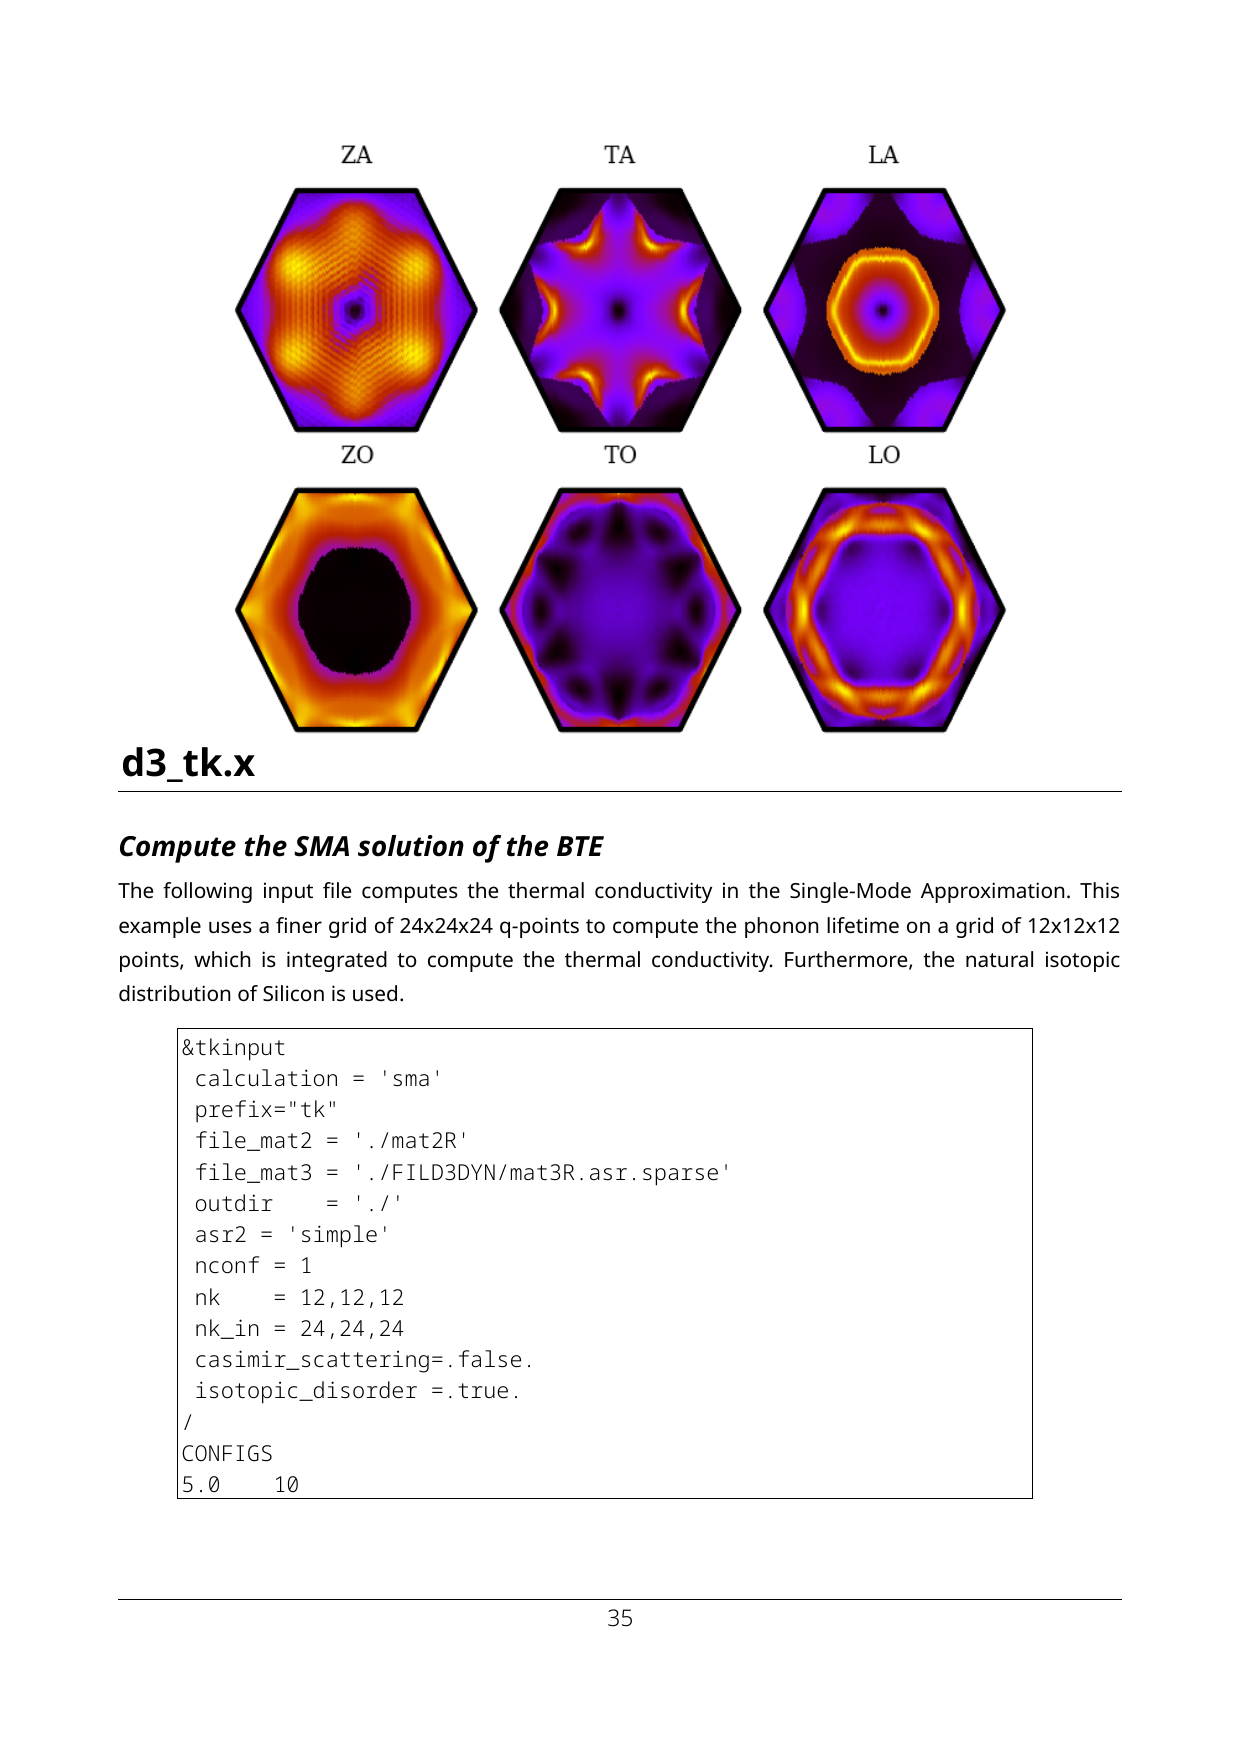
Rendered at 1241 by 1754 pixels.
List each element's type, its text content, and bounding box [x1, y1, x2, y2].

text The following input file computes the thermal conductivity in the Single-Mode Approximation. This example uses a finer grid of 24x24x24 q-points to compute the phonon lifetime on a grid of 12x12x12 points, which is integrated to compute the thermal conductivity. Furthermore, the natural isotopic distribution of Silicon is used. [118, 877, 1122, 1007]
subtitle d3_tk.x [118, 118, 1122, 791]
picture [225, 138, 1016, 737]
text &tkinput calculation = 'sma' prefix="tk" file_mat2 = './mat2R' file_mat3 = './FILD3DYN/mat3R.asr.sparse' outdir = './' asr2 = 'simple' nconf = 1 nk = 12,12,12 nk_in = 24,24,24 casimir_scattering=.false. isotopic_disorder =.true. / CONFIGS 5.0 10 [178, 1029, 1032, 1498]
subtitle Compute the SMA solution of the BTE [118, 827, 1122, 865]
